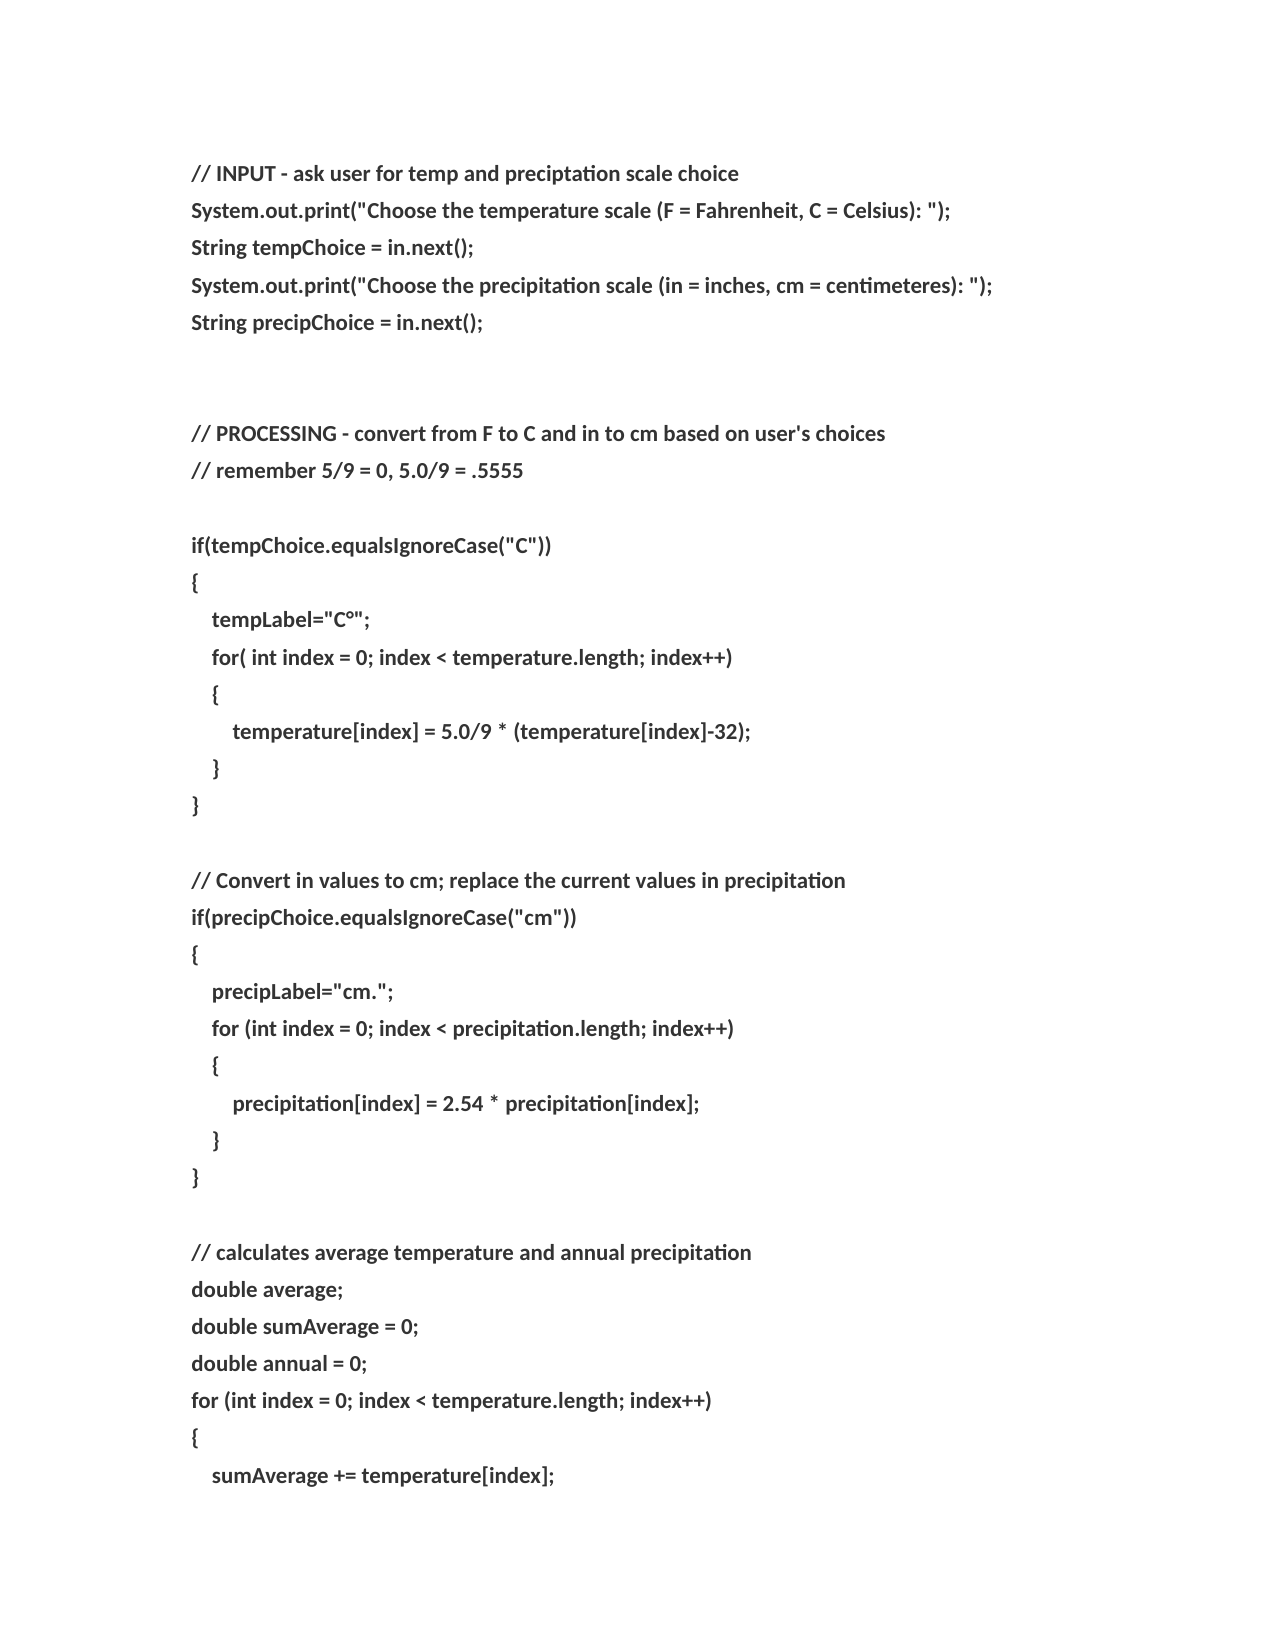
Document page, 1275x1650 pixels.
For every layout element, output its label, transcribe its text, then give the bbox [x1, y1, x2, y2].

text precipitation[index] = 2.54 * precipitation[index]; [150, 1080, 1125, 1117]
text tempLabel="C°"; [150, 596, 1125, 633]
text precipLabel="cm."; [150, 968, 1125, 1005]
text System.out.print("Choose the precipitation scale (in = inches, cm = centimeteres): "); [150, 262, 1125, 299]
text } [150, 1154, 1125, 1191]
text if(precipChoice.equalsIgnoreCase("cm")) [150, 894, 1125, 931]
text // Convert in values to cm; replace the current values in precipitation [150, 857, 1125, 894]
text double average; [150, 1266, 1125, 1303]
text { [150, 931, 1125, 968]
text } [150, 745, 1125, 782]
text String tempChoice = in.next(); [150, 224, 1125, 262]
text // remember 5/9 = 0, 5.0/9 = .5555 [150, 447, 1125, 485]
text // INPUT - ask user for temp and preciptation scale choice [150, 150, 1125, 187]
text double sumAverage = 0; [150, 1303, 1125, 1340]
text } [150, 1117, 1125, 1154]
text double annual = 0; [150, 1340, 1125, 1377]
text for (int index = 0; index < precipitation.length; index++) [150, 1005, 1125, 1042]
text for (int index = 0; index < temperature.length; index++) [150, 1377, 1125, 1414]
text // PROCESSING - convert from F to C and in to cm based on user's choices [150, 410, 1125, 447]
text System.out.print("Choose the temperature scale (F = Fahrenheit, C = Celsius): "); [150, 187, 1125, 224]
text { [150, 1042, 1125, 1080]
text temperature[index] = 5.0/9 * (temperature[index]-32); [150, 708, 1125, 745]
text // calculates average temperature and annual precipitation [150, 1228, 1125, 1266]
text } [150, 782, 1125, 819]
text String precipChoice = in.next(); [150, 299, 1125, 336]
text sumAverage += temperature[index]; [150, 1452, 1125, 1489]
text if(tempChoice.equalsIgnoreCase("C")) [150, 522, 1125, 559]
text for( int index = 0; index < temperature.length; index++) [150, 633, 1125, 671]
text { [150, 559, 1125, 596]
text { [150, 671, 1125, 708]
text { [150, 1414, 1125, 1452]
